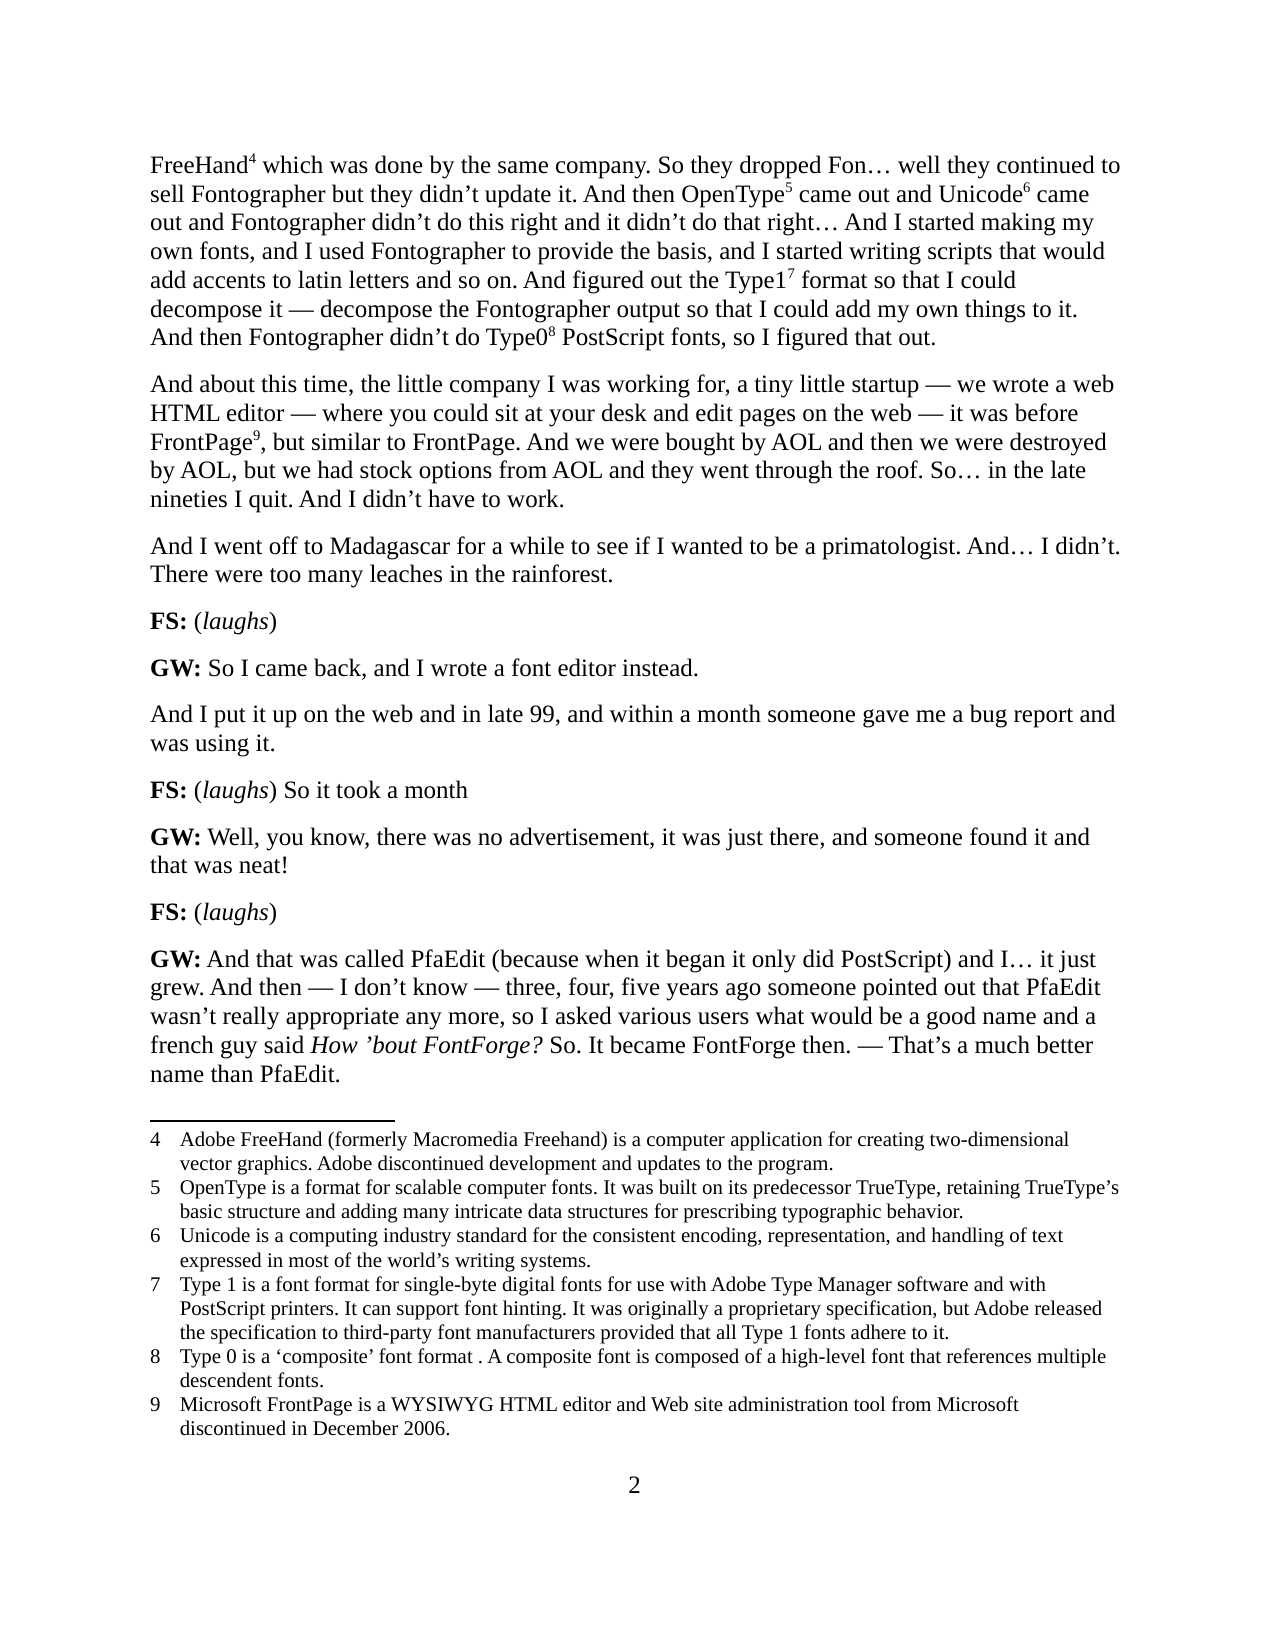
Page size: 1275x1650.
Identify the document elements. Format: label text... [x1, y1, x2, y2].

text Microsoft FrontPage is a WYSIWYG HTML editor and Web site administration tool from Microsoft discontinued in December 2006. [150, 1392, 1125, 1440]
text GW: I was 2030. Lets see, I was born in 1959, so in the eighties I was in my twenties mostly. And then Fontographer was bought up by Macromedia who had no interest in it. They wanted FreeHand which was done by the same company. So they dropped Fon… well they continued to sell Fontographer but they didn’t update it. And then OpenType came out and Unicode came out and Fontographer didn’t do this right and it didn’t do that right… And I started making my own fonts, and I used Fontographer to provide the basis, and I started writing scripts that would add accents to latin letters and so on. And figured out the Type1 format so that I could decompose it — decompose the Fontographer output so that I could add my own things to it. And then Fontographer didn’t do Type0 PostScript fonts, so I figured that out. [150, 150, 1125, 351]
text GW: Well, you know, there was no advertisement, it was just there, and someone found it and that was neat! [150, 822, 1125, 879]
text And about this time, the little company I was working for, a tiny little startup — we wrote a web HTML editor — where you could sit at your desk and edit pages on the web — it was before FrontPage, but similar to FrontPage. And we were bought by AOL and then we were destroyed by AOL, but we had stock options from AOL and they went through the roof. So… in the late nineties I quit. And I didn’t have to work. [150, 369, 1125, 513]
text Type 0 is a ‘composite’ font format . A composite font is composed of a high-level font that references multiple descendent fonts. [150, 1344, 1125, 1392]
text Adobe FreeHand (formerly Macromedia Freehand) is a computer application for creating two-dimensional vector graphics. Adobe discontinued development and updates to the program. [150, 1127, 1125, 1175]
text GW: And that was called PfaEdit (because when it began it only did PostScript) and I… it just grew. And then — I don’t know — three, four, five years ago someone pointed out that PfaEdit wasn’t really appropriate any more, so I asked various users what would be a good name and a french guy said How ’bout FontForge? So. It became FontForge then. — That’s a much better name than PfaEdit. [150, 944, 1125, 1087]
text Type 1 is a font format for single-byte digital fonts for use with Adobe Type Manager software and with PostScript printers. It can support font hinting. It was originally a proprietary specification, but Adobe released the specification to third-party font manufacturers provided that all Type 1 fonts adhere to it. [150, 1272, 1125, 1344]
text FS: (laughs) [150, 606, 1125, 635]
text Unicode is a computing industry standard for the consistent encoding, representation, and handling of text expressed in most of the world’s writing systems. [150, 1223, 1125, 1272]
text GW: So I came back, and I wrote a font editor instead. [150, 653, 1125, 682]
text FS: (laughs) So it took a month [150, 775, 1125, 804]
text FS: (laughs) [150, 897, 1125, 926]
text And I went off to Madagascar for a while to see if I wanted to be a primatologist. And… I didn’t. There were too many leaches in the rainforest. [150, 531, 1125, 588]
text And I put it up on the web and in late 99, and within a month someone gave me a bug report and was using it. [150, 699, 1125, 757]
text OpenType is a format for scalable computer fonts. It was built on its predecessor TrueType, retaining TrueType’s basic structure and adding many intricate data structures for prescribing typographic behavior. [150, 1175, 1125, 1223]
